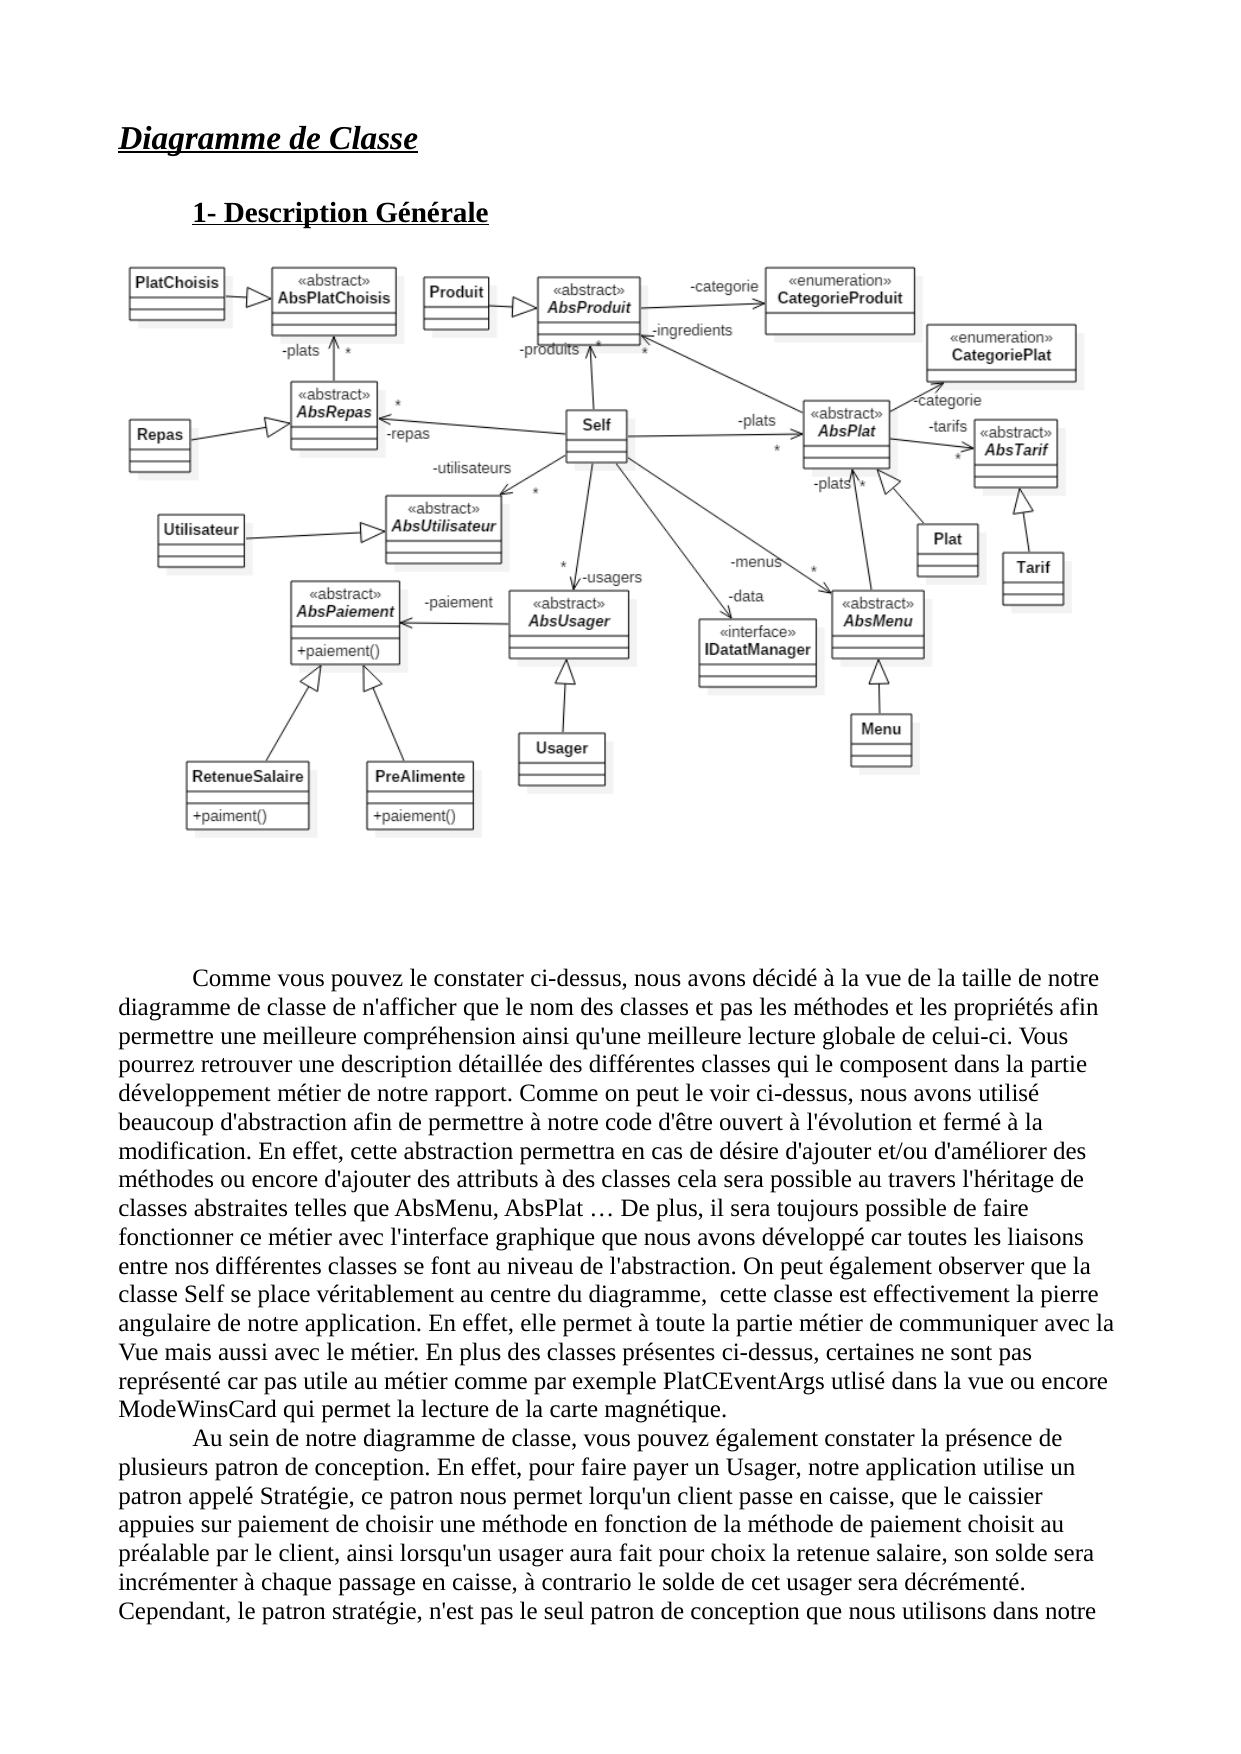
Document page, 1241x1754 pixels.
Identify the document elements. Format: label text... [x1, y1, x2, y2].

picture [118, 257, 1123, 877]
text Au sein de notre diagramme de classe, vous pouvez également constater la présence de plusieurs patron de conception. En effet, pour faire payer un Usager, notre application utilise un patron appelé Stratégie, ce patron nous permet lorqu'un client passe en caisse, que le caissier appuies sur paiement de choisir une méthode en fonction de la méthode de paiement choisit au préalable par le client, ainsi lorsqu'un usager aura fait pour choix la retenue salaire, son solde sera incrémenter à chaque passage en caisse, à contrario le solde de cet usager sera décrémenté. Cependant, le patron stratégie, n'est pas le seul patron de conception que nous utilisons dans notre [118, 1423, 1122, 1624]
text Comme vous pouvez le constater ci-dessus, nous avons décidé à la vue de la taille de notre diagramme de classe de n'afficher que le nom des classes et pas les méthodes et les propriétés afin permettre une meilleure compréhension ainsi qu'une meilleure lecture globale de celui-ci. Vous pourrez retrouver une description détaillée des différentes classes qui le composent dans la partie développement métier de notre rapport. Comme on peut le voir ci-dessus, nous avons utilisé beaucoup d'abstraction afin de permettre à notre code d'être ouvert à l'évolution et fermé à la modification. En effet, cette abstraction permettra en cas de désire d'ajouter et/ou d'améliorer des méthodes ou encore d'ajouter des attributs à des classes cela sera possible au travers l'héritage de classes abstraites telles que AbsMenu, AbsPlat … De plus, il sera toujours possible de faire fonctionner ce métier avec l'interface graphique que nous avons développé car toutes les liaisons entre nos différentes classes se font au niveau de l'abstraction. On peut également observer que la classe Self se place véritablement au centre du diagramme, cette classe est effectivement la pierre angulaire de notre application. En effet, elle permet à toute la partie métier de communiquer avec la Vue mais aussi avec le métier. En plus des classes présentes ci-dessus, certaines ne sont pas représenté car pas utile au métier comme par exemple PlatCEventArgs utlisé dans la vue ou encore ModeWinsCard qui permet la lecture de la carte magnétique. [118, 963, 1122, 1423]
text 1- Description Générale [118, 195, 1122, 228]
text Diagramme de Classe [118, 118, 1122, 156]
